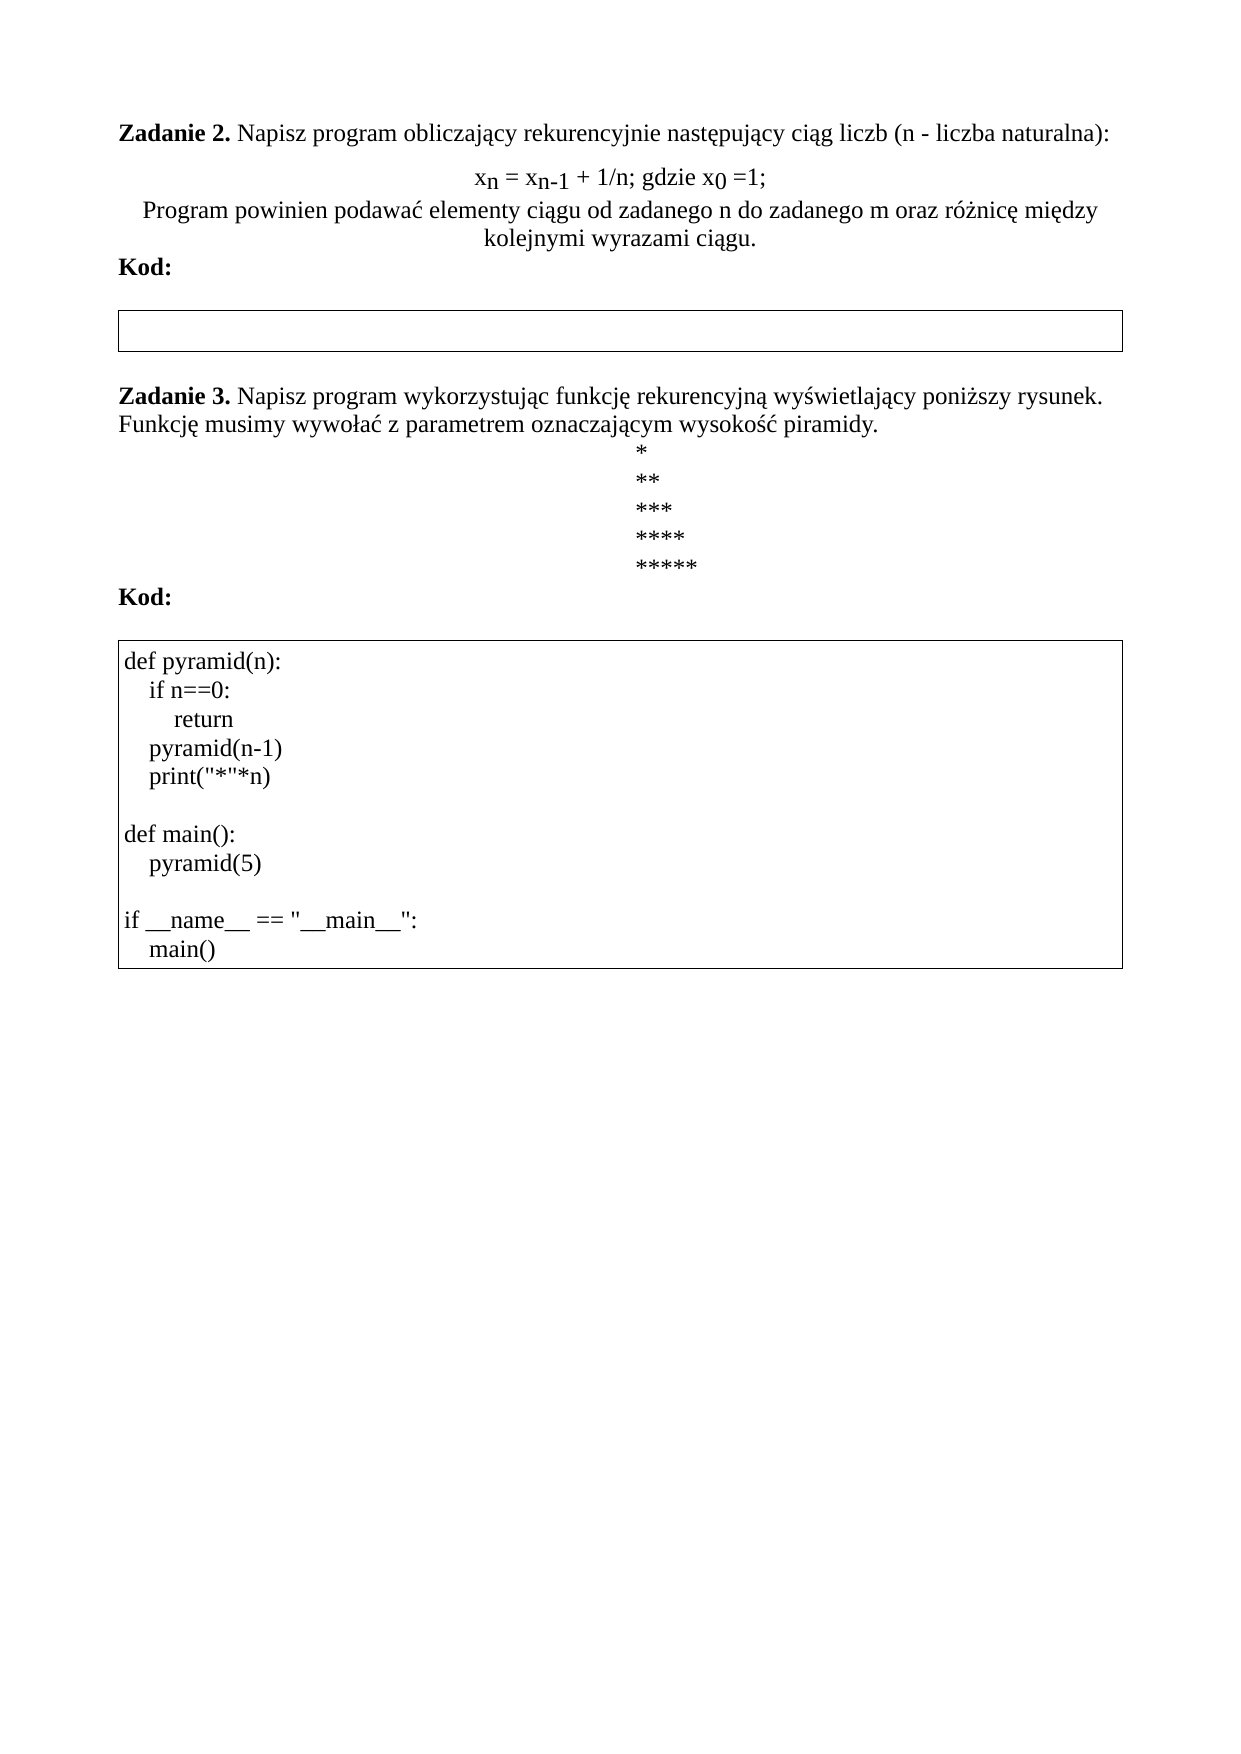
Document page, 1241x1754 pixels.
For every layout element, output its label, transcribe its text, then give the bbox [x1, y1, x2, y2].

text * [118, 438, 1122, 467]
text xn = xn-1 + 1/n; gdzie x0 =1; [118, 147, 1122, 195]
table_header def pyramid(n): if n==0: return pyramid(n-1) print("*"*n) def main(): pyramid(5) if __name__ == "__main__": main() [119, 641, 1122, 968]
text Kod: [118, 252, 1122, 281]
text Program powinien podawać elementy ciągu od zadanego n do zadanego m oraz różnicę między kolejnymi wyrazami ciągu. [118, 195, 1122, 252]
table_header [119, 311, 1122, 351]
text *** [118, 496, 1122, 524]
text Zadanie 2. Napisz program obliczający rekurencyjnie następujący ciąg liczb (n - liczba naturalna): [118, 118, 1122, 147]
text **** [118, 524, 1122, 553]
text Kod: [118, 582, 1122, 611]
text ** [118, 467, 1122, 496]
text Zadanie 3. Napisz program wykorzystując funkcję rekurencyjną wyświetlający poniższy rysunek. Funkcję musimy wywołać z parametrem oznaczającym wysokość piramidy. [118, 381, 1122, 438]
text ***** [118, 553, 1122, 582]
